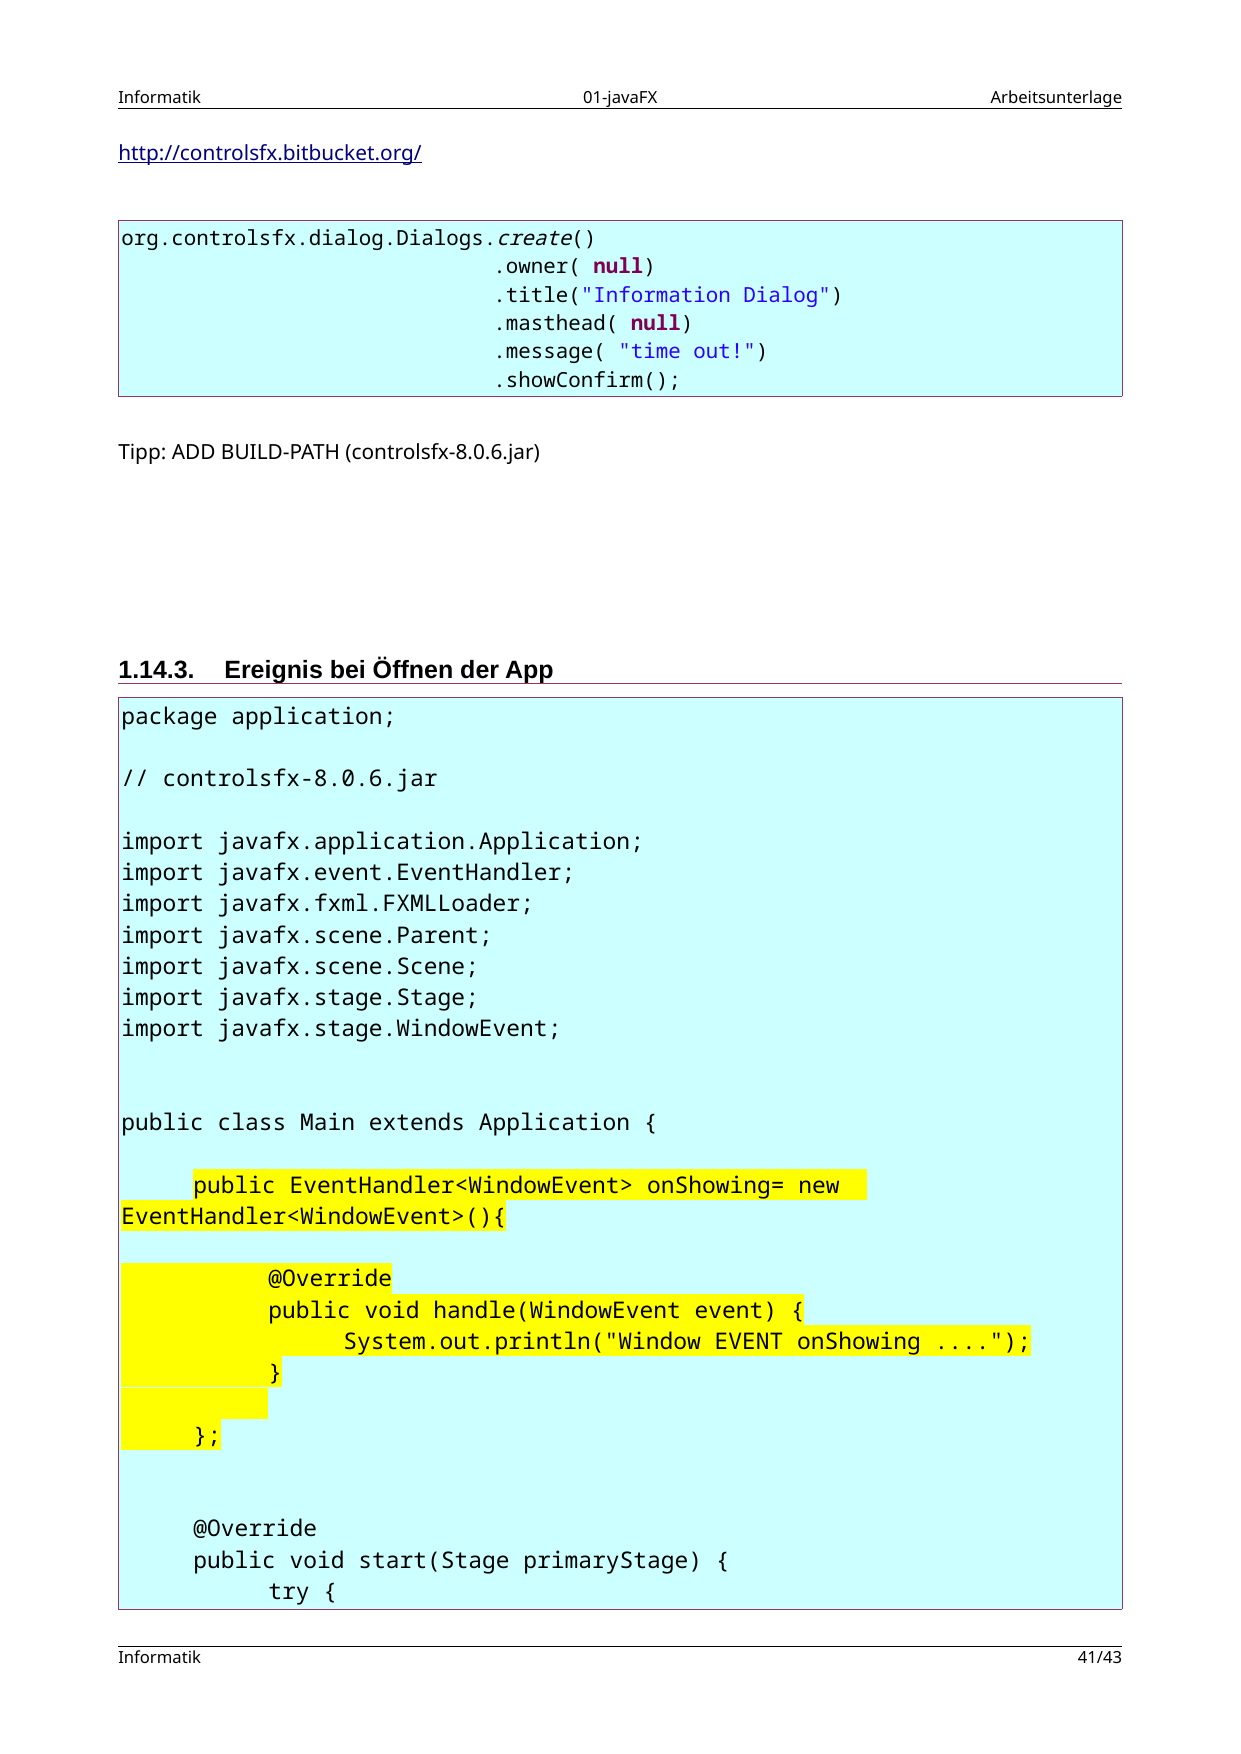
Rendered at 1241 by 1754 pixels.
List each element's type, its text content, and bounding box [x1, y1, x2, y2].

text org.controlsfx.dialog.Dialogs.create() [119, 221, 1122, 248]
subtitle Ereignis bei Öffnen der App [118, 654, 1122, 683]
text public void start(Stage primaryStage) { [119, 1541, 1122, 1572]
text import javafx.stage.Stage; [119, 978, 1122, 1009]
text .owner( null) [119, 248, 1122, 277]
text import javafx.application.Application; [119, 822, 1122, 853]
text import javafx.scene.Scene; [119, 947, 1122, 978]
text import javafx.scene.Parent; [119, 916, 1122, 947]
text .showConfirm(); [119, 362, 1122, 396]
text .message( "time out!") [119, 333, 1122, 362]
text import javafx.event.EventHandler; [119, 853, 1122, 884]
text public void handle(WindowEvent event) { [119, 1291, 1122, 1322]
text .title("Information Dialog") [119, 277, 1122, 305]
text public EventHandler<WindowEvent> onShowing= new EventHandler<WindowEvent>(){ [119, 1166, 1122, 1228]
text @Override [119, 1259, 1122, 1291]
text public class Main extends Application { [119, 1103, 1122, 1134]
text http://controlsfx.bitbucket.org/ [118, 138, 1122, 166]
text import javafx.stage.WindowEvent; [119, 1009, 1122, 1041]
text package application; [119, 698, 1122, 728]
text try { [119, 1572, 1122, 1609]
text .masthead( null) [119, 305, 1122, 333]
text // controlsfx-8.0.6.jar [119, 759, 1122, 791]
text } [119, 1353, 1122, 1384]
text import javafx.fxml.FXMLLoader; [119, 884, 1122, 916]
text @Override [119, 1509, 1122, 1541]
text System.out.println("Window EVENT onShowing ...."); [119, 1322, 1122, 1353]
text }; [119, 1416, 1122, 1447]
text Tipp: ADD BUILD-PATH (controlsfx-8.0.6.jar) [118, 437, 1122, 466]
